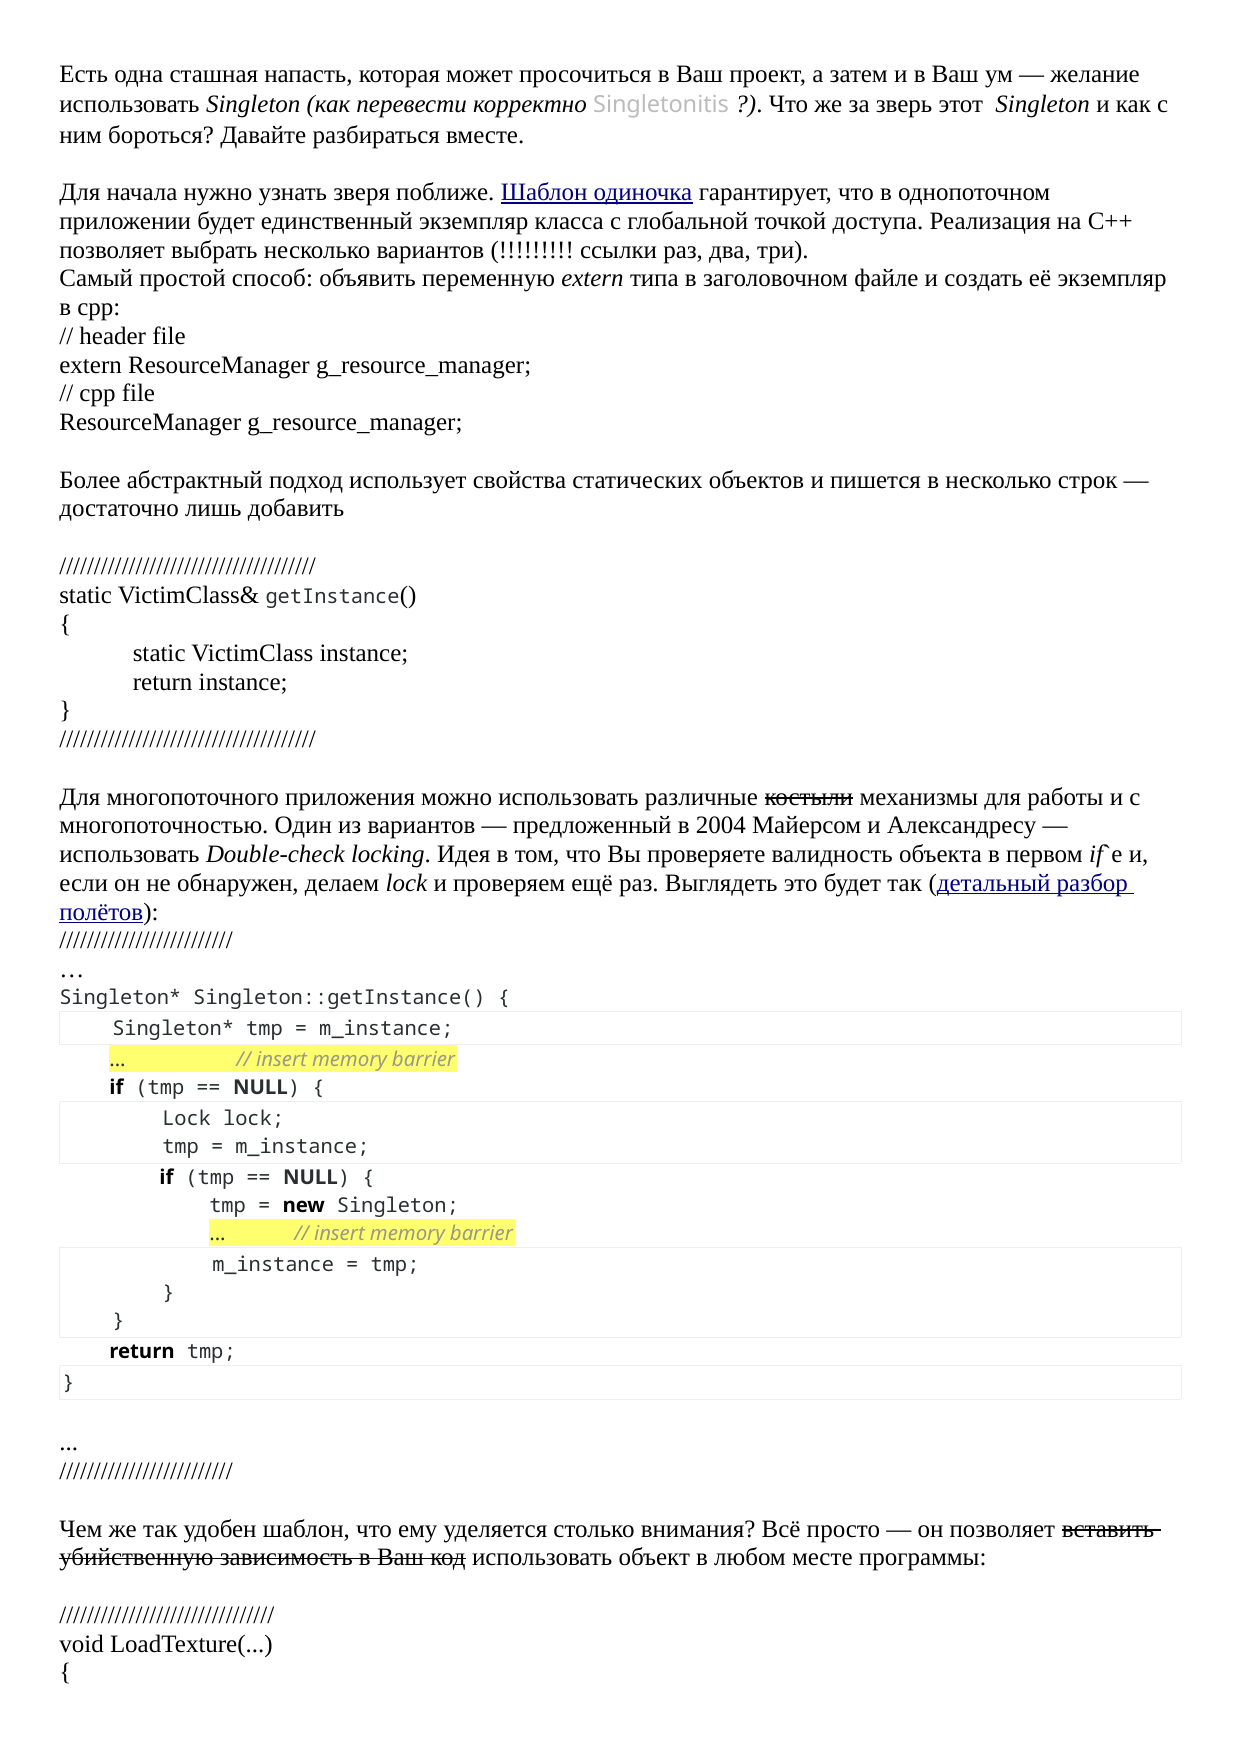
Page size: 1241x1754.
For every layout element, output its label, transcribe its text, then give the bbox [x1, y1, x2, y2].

text // cpp file [59, 378, 1181, 407]
text void LoadTexture(...) [59, 1629, 1181, 1657]
text Самый простой способ: объявить переменную extern типа в заголовочном файле и создать её экземпляр в cpp: [59, 263, 1181, 321]
text m_instance = tmp; [60, 1248, 1181, 1275]
text Lock lock; [60, 1102, 1181, 1129]
text ///////////////////////////////////// [59, 724, 1181, 753]
text } [59, 695, 1181, 724]
text extern ResourceManager g_resource_manager; [59, 350, 1181, 378]
text ///////////////////////// [59, 925, 1181, 954]
text static VictimClass instance; [59, 638, 1181, 667]
text if (tmp == NULL) { [59, 1073, 1181, 1101]
text ///////////////////////////////////// [59, 551, 1181, 580]
text Есть одна сташная напасть, которая может просочиться в Ваш проект, а затем и в Ваш ум — желание использовать Singleton (как перевести корректно Singletonitis ?). Что же за зверь этот Singleton и как с ним бороться? Давайте разбираться вместе. [59, 59, 1181, 148]
text } [60, 1275, 1181, 1303]
text static VictimClass& getInstance() [59, 580, 1181, 609]
text return tmp; [59, 1338, 1181, 1365]
text Чем же так удобен шаблон, что ему уделяется столько внимания? Всё просто — он позволяет вставить убийственную зависимость в Ваш код использовать объект в любом месте программы: [59, 1514, 1181, 1571]
text // header file [59, 321, 1181, 350]
text } [60, 1303, 1181, 1337]
text Singleton* tmp = m_instance; [60, 1012, 1181, 1044]
text ... [59, 1427, 1181, 1456]
text Singleton* Singleton::getInstance() { [59, 983, 1181, 1011]
text ResourceManager g_resource_manager; [59, 407, 1181, 436]
text ... // insert memory barrier [59, 1219, 1181, 1247]
text Для многопоточного приложения можно использовать различные костыли механизмы для работы и с многопоточностью. Один из вариантов — предложенный в 2004 Майерсом и Александресу — использовать Double-check locking. Идея в том, что Вы проверяете валидность объекта в первом if`е и, если он не обнаружен, делаем lock и проверяем ещё раз. Выглядеть это будет так (детальный разбор полётов): [59, 782, 1181, 925]
text { [59, 1657, 1181, 1686]
text { [59, 609, 1181, 638]
text if (tmp == NULL) { [59, 1164, 1181, 1191]
text tmp = new Singleton; [59, 1191, 1181, 1219]
text Более абстрактный подход использует свойства статических объектов и пишется в несколько строк — достаточно лишь добавить [59, 465, 1181, 522]
text ... // insert memory barrier [59, 1045, 1181, 1073]
text } [60, 1366, 1181, 1399]
text tmp = m_instance; [60, 1129, 1181, 1163]
text ///////////////////////// [59, 1456, 1181, 1485]
text return instance; [59, 667, 1181, 695]
text /////////////////////////////// [59, 1600, 1181, 1629]
text … [59, 954, 1181, 983]
text Для начала нужно узнать зверя поближе. Шаблон одиночка гарантирует, что в однопоточном приложении будет единственный экземпляр класса с глобальной точкой доступа. Реализация на С++ позволяет выбрать несколько вариантов (!!!!!!!!! ссылки раз, два, три). [59, 177, 1181, 263]
